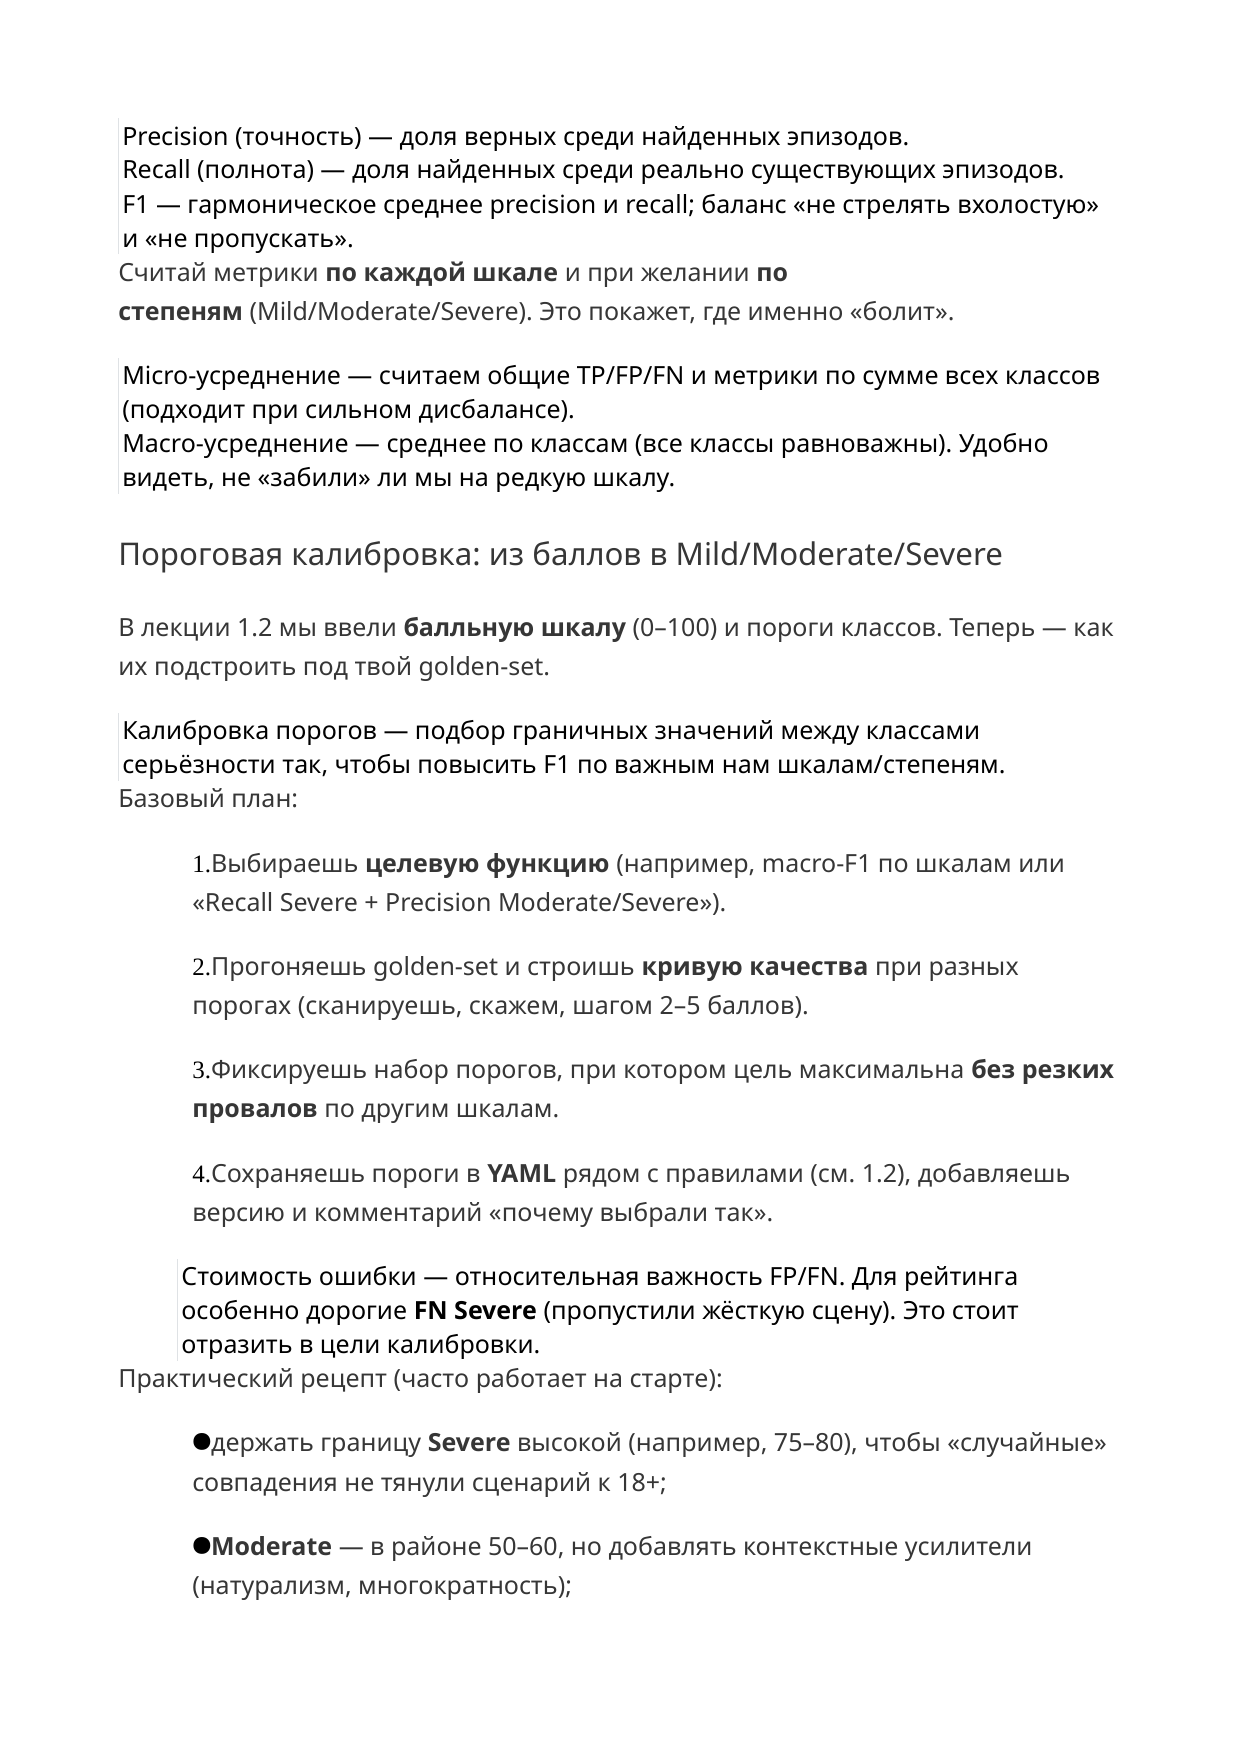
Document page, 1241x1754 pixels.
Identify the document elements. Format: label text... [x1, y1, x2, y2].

text Стоимость ошибки — относительная важность FP/FN. Для рейтинга особенно дорогие FN Severe (пропустили жёсткую сцену). Это стоит отразить в цели калибровки. [178, 1259, 1063, 1361]
text Практический рецепт (часто работает на старте): [118, 1361, 1122, 1395]
text Считай метрики по каждой шкале и при желании по степеням (Mild/Moderate/Severe). Это покажет, где именно «болит». [118, 254, 1122, 328]
list Прогоняешь golden-set и строишь кривую качества при разных порогах (сканируешь, скажем, шагом 2–5 баллов). [118, 949, 1122, 1022]
subtitle Пороговая калибровка: из баллов в Mild/Moderate/Severe [118, 531, 1122, 574]
list Выбираешь целевую функцию (например, macro-F1 по шкалам или «Recall Severe + Precision Moderate/Severe»). [118, 845, 1122, 918]
list Фиксируешь набор порогов, при котором цель максимальна без резких провалов по другим шкалам. [118, 1052, 1122, 1125]
text Базовый план: [118, 781, 1122, 815]
list Moderate — в районе 50–60, но добавлять контекстные усилители (натурализм, многократность); [118, 1528, 1122, 1602]
text Micro-усреднение — считаем общие TP/FP/FN и метрики по сумме всех классов (подходит при сильном дисбалансе). Macro-усреднение — среднее по классам (все классы равноважны). Удобно видеть, не «забили» ли мы на редкую шкалу. [119, 358, 1122, 494]
text В лекции 1.2 мы ввели балльную шкалу (0–100) и пороги классов. Теперь — как их подстроить под твой golden-set. [118, 610, 1122, 683]
list Сохраняешь пороги в YAML рядом с правилами (см. 1.2), добавляешь версию и комментарий «почему выбрали так». [118, 1155, 1122, 1228]
text Precision (точность) — доля верных среди найденных эпизодов. Recall (полнота) — доля найденных среди реально существующих эпизодов. F1 — гармоническое среднее precision и recall; баланс «не стрелять вхолостую» и «не пропускать». [119, 118, 1122, 254]
text Калибровка порогов — подбор граничных значений между классами серьёзности так, чтобы повысить F1 по важным нам шкалам/степеням. [119, 713, 1122, 781]
list держать границу Severe высокой (например, 75–80), чтобы «случайные» совпадения не тянули сценарий к 18+; [118, 1425, 1122, 1498]
